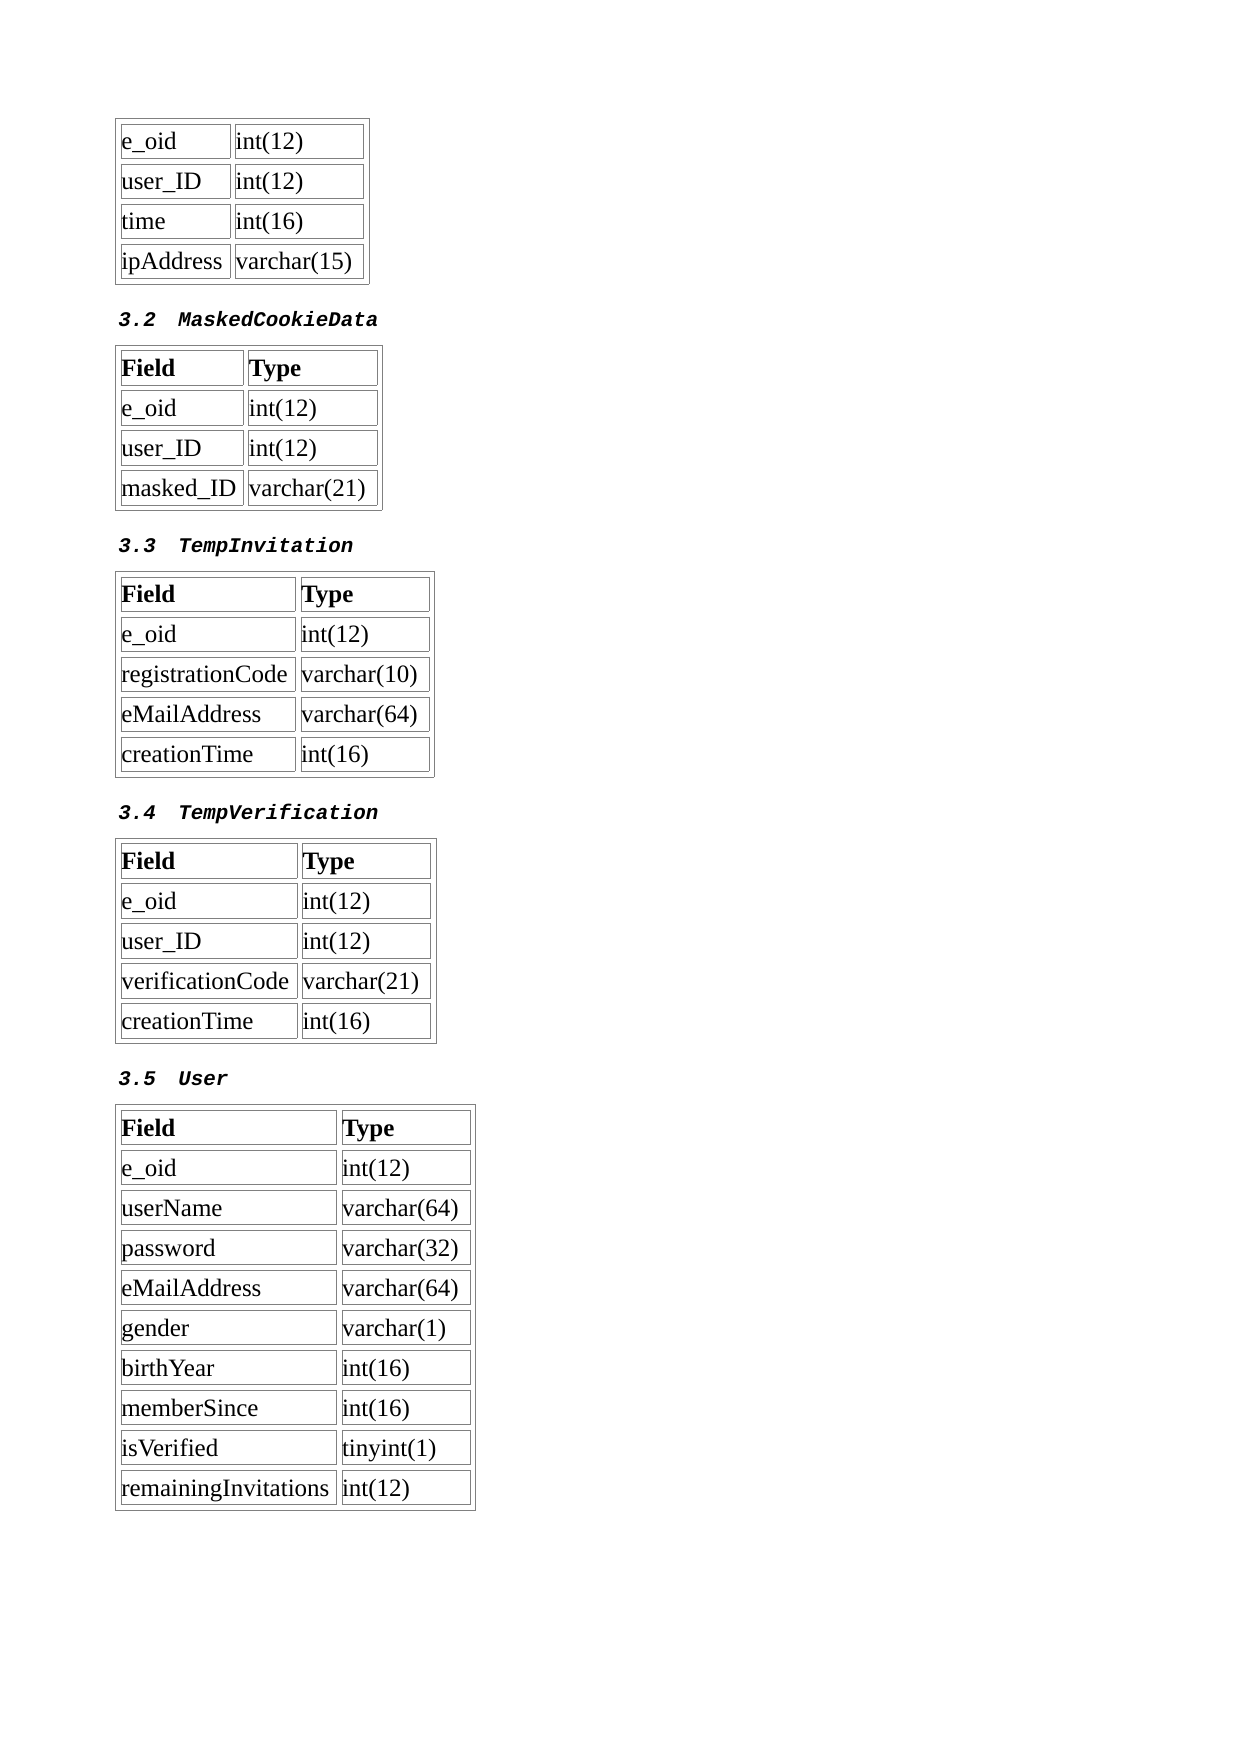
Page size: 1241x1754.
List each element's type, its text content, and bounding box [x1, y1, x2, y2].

table_cell int(12) [339, 1144, 473, 1184]
table_cell varchar(10) [298, 651, 432, 691]
table_cell int(16) [339, 1384, 473, 1424]
table_cell e_oid [118, 611, 298, 651]
table_cell eMailAddress [118, 691, 298, 731]
table_header Type [299, 839, 433, 878]
table_cell int(12) [298, 611, 432, 651]
table_cell e_oid [118, 119, 232, 158]
table_cell e_oid [118, 1144, 339, 1184]
table_cell tinyint(1) [339, 1424, 473, 1464]
table_cell int(12) [233, 119, 366, 158]
table_cell remainingInvitations [118, 1464, 339, 1504]
table_cell varchar(64) [298, 691, 432, 731]
table_cell varchar(21) [299, 958, 433, 998]
table_cell int(12) [246, 425, 379, 465]
table_cell int(12) [233, 158, 366, 198]
subtitle User [118, 1068, 1122, 1092]
table_cell password [118, 1224, 339, 1264]
table_header Type [298, 572, 432, 611]
table_cell isVerified [118, 1424, 339, 1464]
table_cell varchar(64) [339, 1184, 473, 1224]
table_header Type [339, 1105, 473, 1144]
table_cell eMailAddress [118, 1264, 339, 1304]
table_cell masked_ID [118, 465, 246, 505]
table_cell int(16) [233, 198, 366, 238]
table_cell time [118, 198, 232, 238]
table_cell user_ID [118, 918, 299, 958]
table_header Field [118, 1105, 339, 1144]
table_cell creationTime [118, 998, 299, 1038]
table_cell ipAddress [118, 238, 232, 278]
table_cell int(16) [299, 998, 433, 1038]
table_cell varchar(15) [233, 238, 366, 278]
table_header Field [118, 572, 298, 611]
table_cell birthYear [118, 1344, 339, 1384]
table_cell int(16) [298, 731, 432, 771]
subtitle MaskedCookieData [118, 308, 1122, 332]
table_cell varchar(21) [246, 465, 379, 505]
table_cell gender [118, 1304, 339, 1344]
subtitle TempInvitation [118, 535, 1122, 559]
table_cell varchar(1) [339, 1304, 473, 1344]
table_cell user_ID [118, 158, 232, 198]
table_cell varchar(64) [339, 1264, 473, 1304]
table_cell int(12) [246, 385, 379, 425]
table_cell int(16) [339, 1344, 473, 1384]
table_cell e_oid [118, 878, 299, 918]
table_cell user_ID [118, 425, 246, 465]
table_cell verificationCode [118, 958, 299, 998]
table_cell int(12) [299, 918, 433, 958]
table_cell int(12) [299, 878, 433, 918]
table_cell int(12) [339, 1464, 473, 1504]
table_header Type [246, 346, 379, 385]
table_header Field [118, 839, 299, 878]
table_cell userName [118, 1184, 339, 1224]
table_cell e_oid [118, 385, 246, 425]
table_cell creationTime [118, 731, 298, 771]
table_cell varchar(32) [339, 1224, 473, 1264]
table_header Field [118, 346, 246, 385]
subtitle TempVerification [118, 802, 1122, 825]
table_cell memberSince [118, 1384, 339, 1424]
table_cell registrationCode [118, 651, 298, 691]
